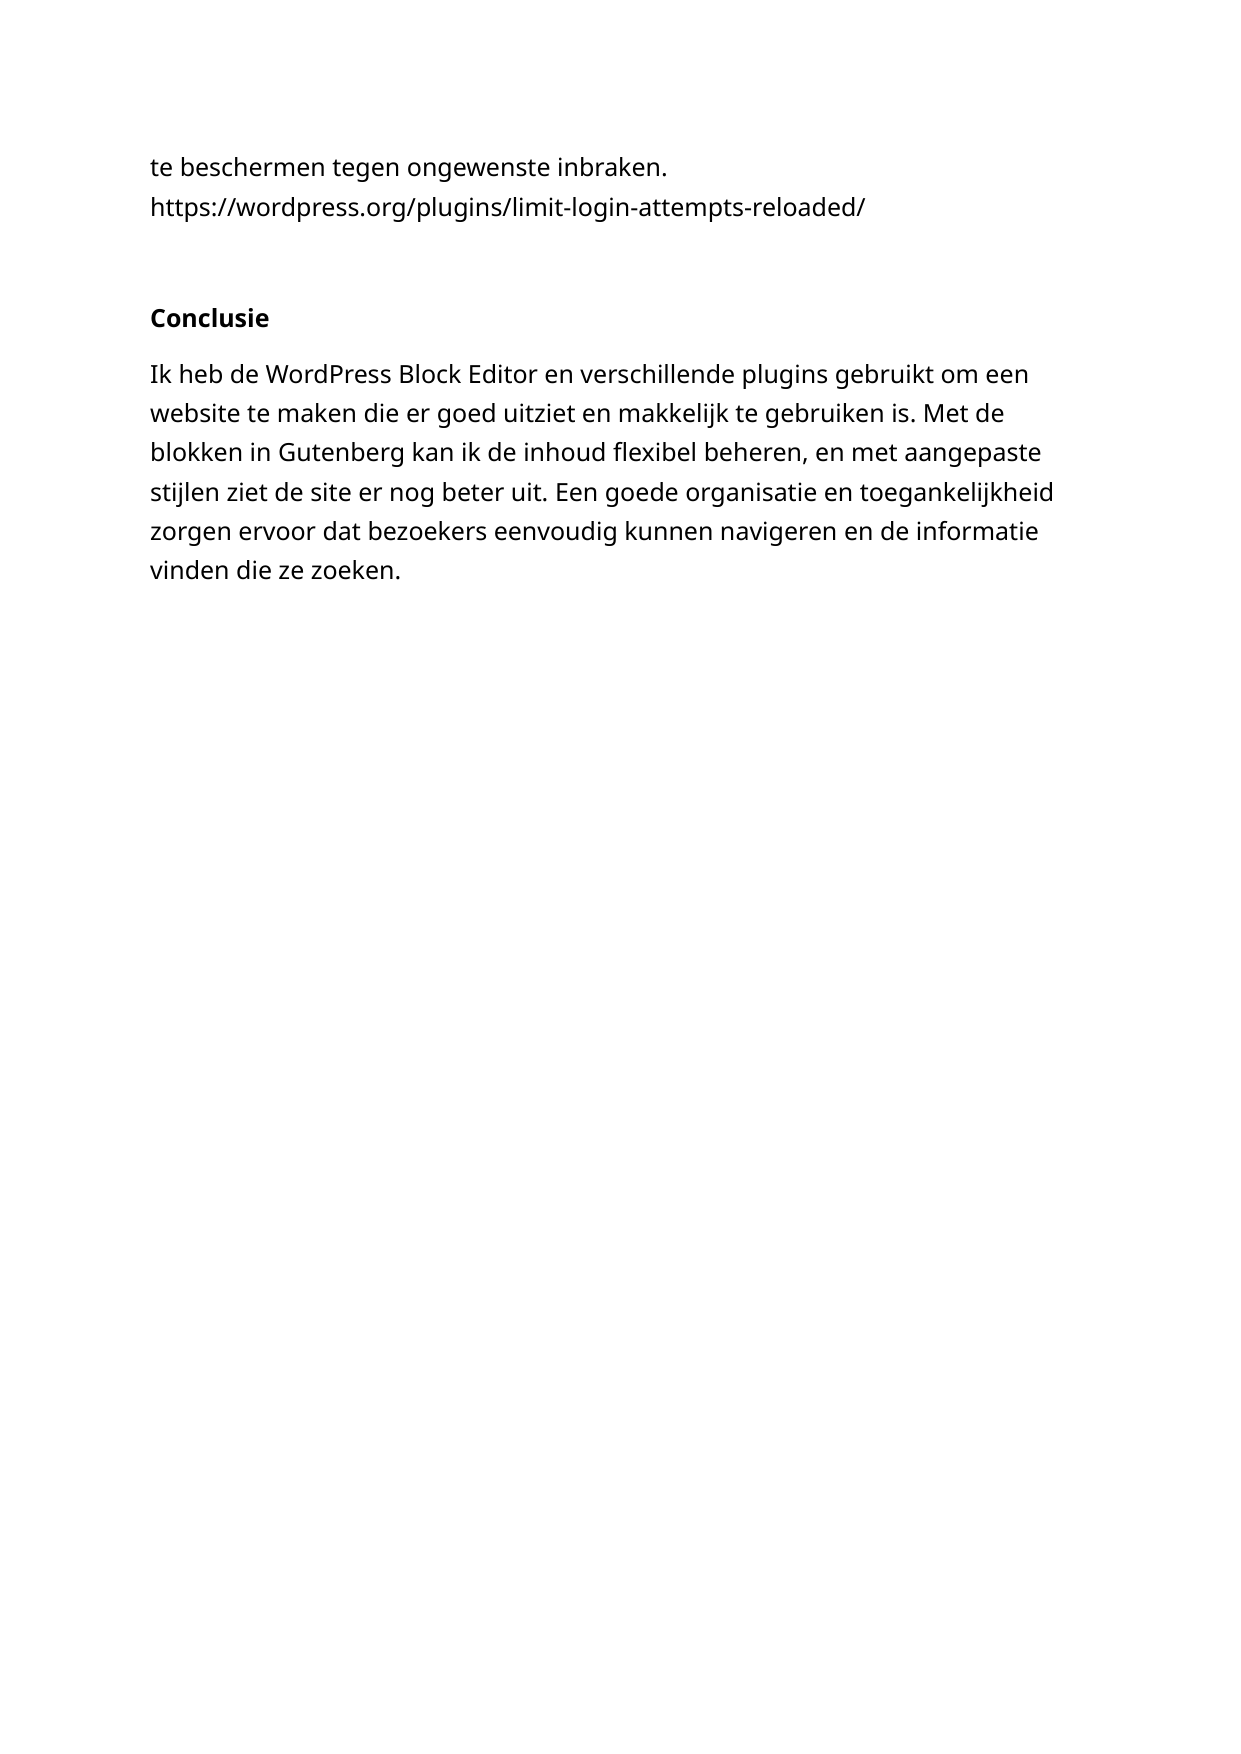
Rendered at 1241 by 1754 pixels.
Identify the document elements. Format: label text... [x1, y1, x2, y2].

text te beschermen tegen ongewenste inbraken. https://wordpress.org/plugins/limit-login-attempts-reloaded/ [150, 150, 1090, 223]
text Ik heb de WordPress Block Editor en verschillende plugins gebruikt om een website te maken die er goed uitziet en makkelijk te gebruiken is. Met de blokken in Gutenberg kan ik de inhoud flexibel beheren, en met aangepaste stijlen ziet de site er nog beter uit. Een goede organisatie en toegankelijkheid zorgen ervoor dat bezoekers eenvoudig kunnen navigeren en de informatie vinden die ze zoeken. [150, 357, 1090, 587]
text Conclusie [150, 301, 1090, 335]
